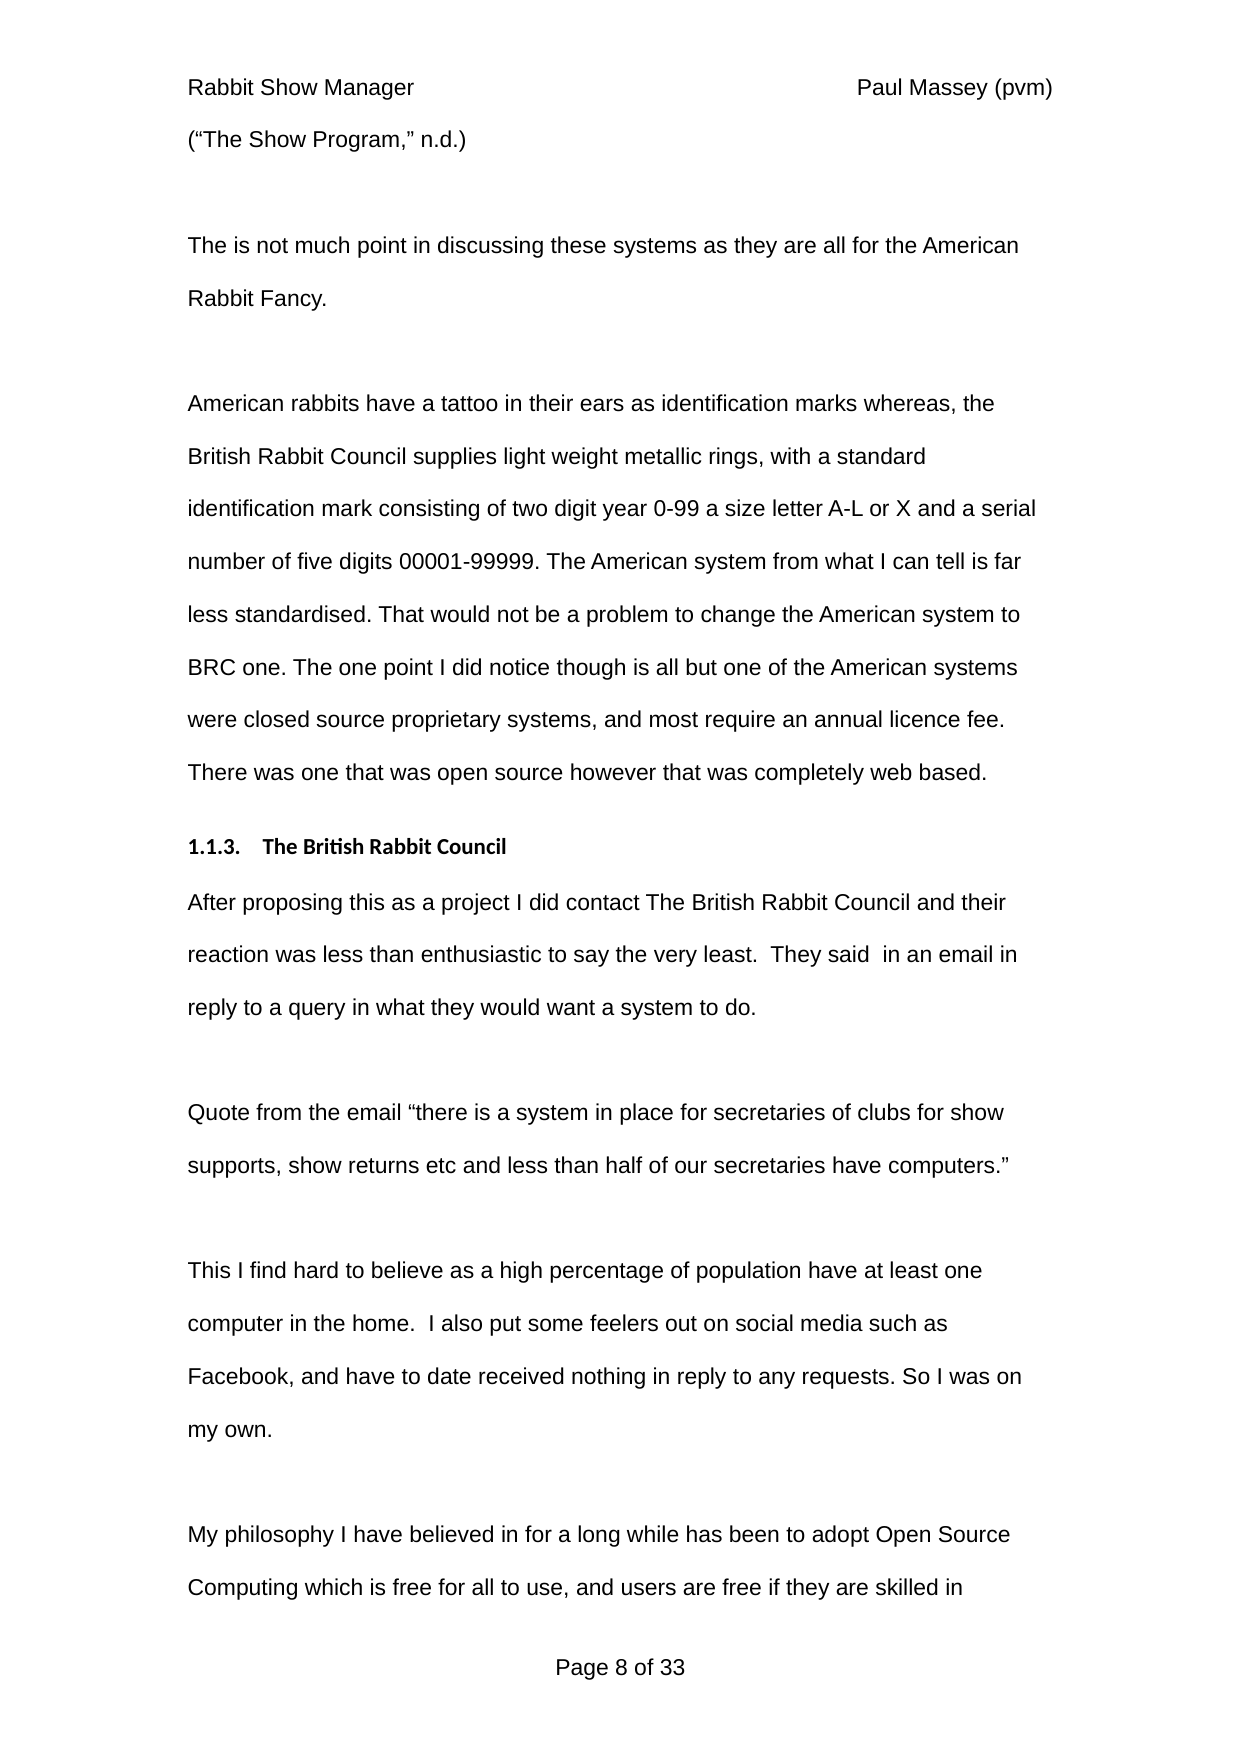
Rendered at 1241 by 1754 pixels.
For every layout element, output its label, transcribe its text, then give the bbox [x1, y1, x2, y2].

text After proposing this as a project I did contact The British Rabbit Council and their reaction was less than enthusiastic to say the very least. They said in an email in reply to a query in what they would want a system to do. [187, 888, 1053, 1020]
text My philosophy I have believed in for a long while has been to adopt Open Source Computing which is free for all to use, and users are free if they are skilled in [187, 1521, 1053, 1600]
text This I find hard to believe as a high percentage of population have at least one computer in the home. I also put some feelers out on social media such as Facebook, and have to date received nothing in reply to any requests. So I was on my own. [187, 1257, 1053, 1442]
text The is not much point in discussing these systems as they are all for the American Rabbit Fancy. American rabbits have a tattoo in their ears as identification marks whereas, the British Rabbit Council supplies light weight metallic rings, with a standard identification mark consisting of two digit year 0-99 a size letter A-L or X and a serial number of five digits 00001-99999. The American system from what I can tell is far less standardised. That would not be a problem to change the American system to BRC one. The one point I did notice though is all but one of the American systems were closed source proprietary systems, and most require an annual licence fee. There was one that was open source however that was completely web based. [187, 232, 1053, 785]
subtitle The British Rabbit Council [187, 832, 1053, 861]
text Quote from the email “there is a system in place for secretaries of clubs for show supports, show returns etc and less than half of our secretaries have computers.” [187, 1099, 1053, 1231]
text (“The Show Program,” n.d.) [187, 126, 1053, 153]
